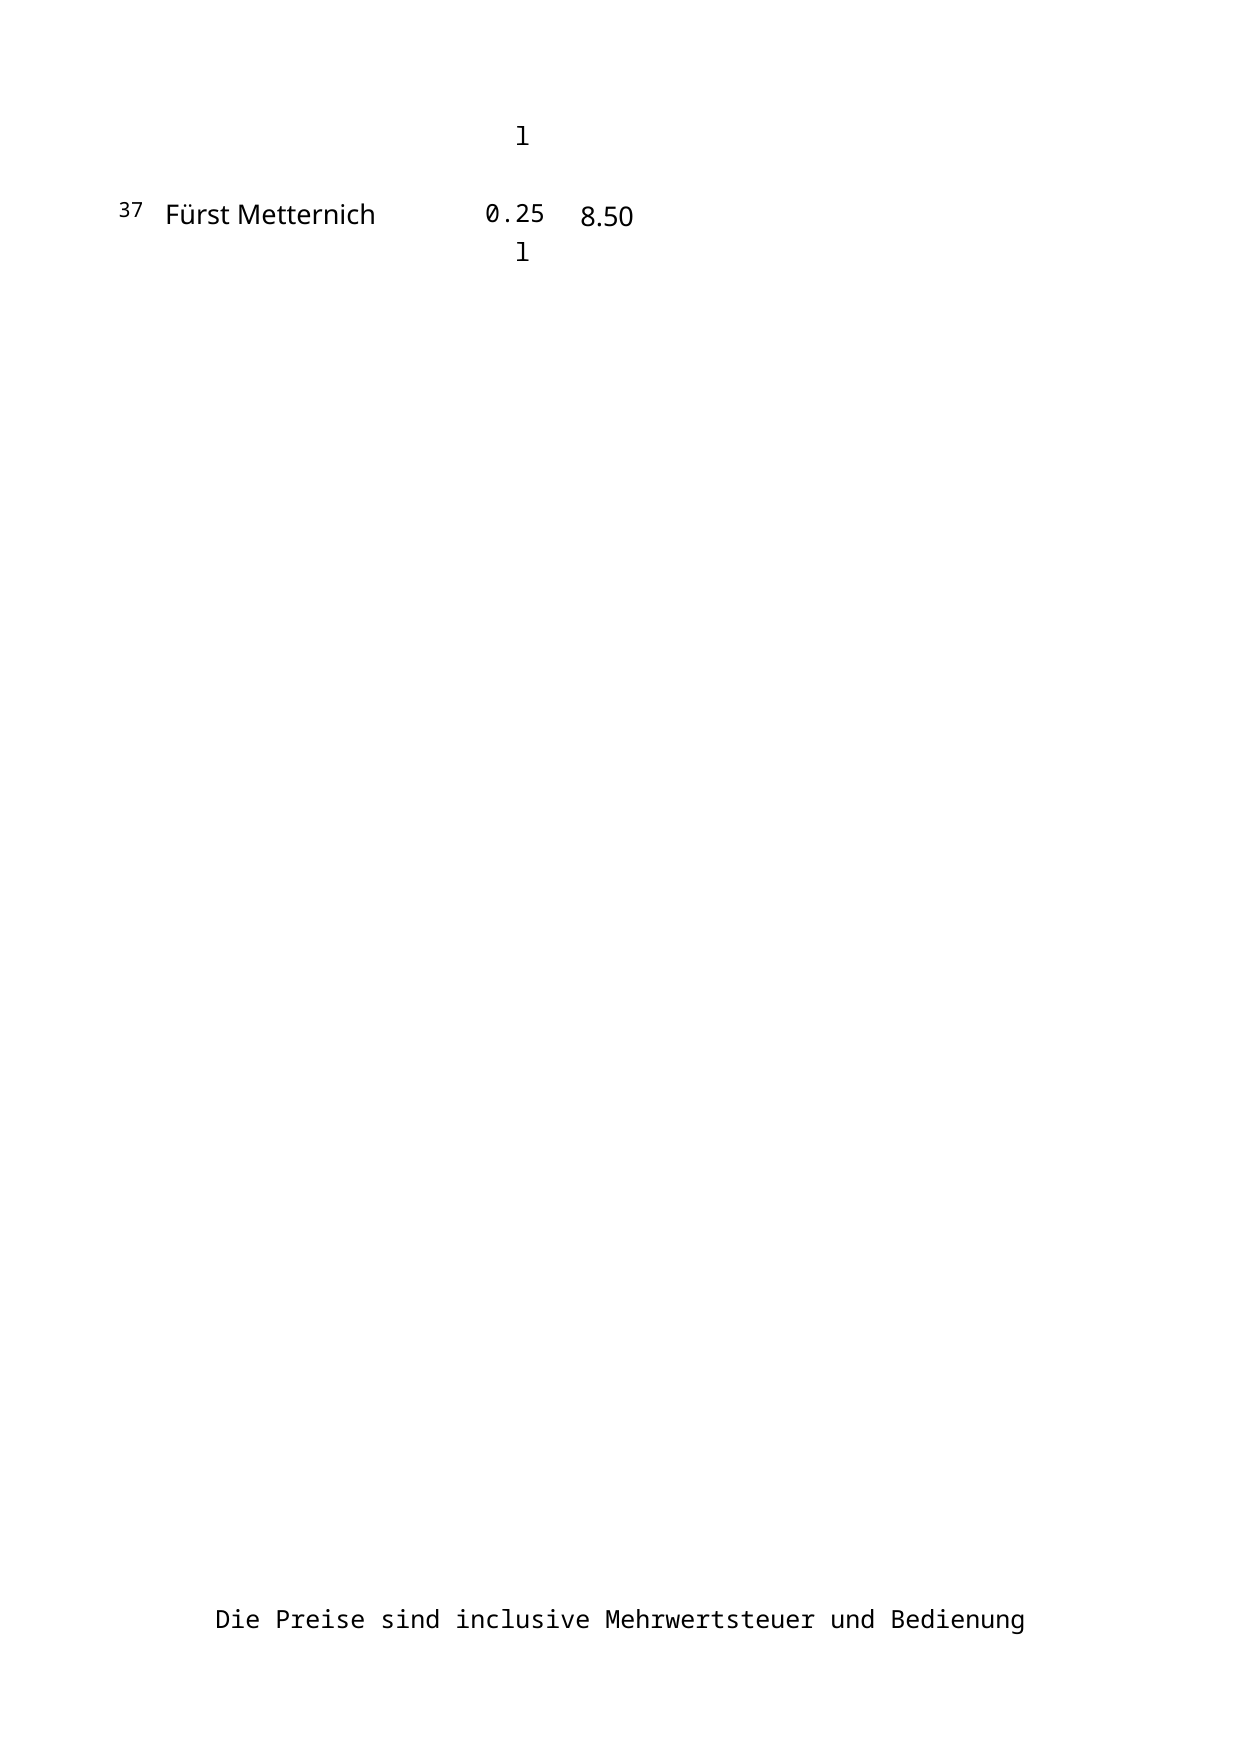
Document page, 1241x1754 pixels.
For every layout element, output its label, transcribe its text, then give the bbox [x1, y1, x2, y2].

table_cell Fürst Metternich [165, 196, 456, 273]
table_cell 8.50 [545, 196, 634, 273]
table_cell [118, 118, 165, 196]
table_cell 37 [118, 196, 165, 273]
table_cell [545, 118, 634, 196]
table_cell [165, 118, 456, 196]
table_cell l [456, 118, 545, 196]
table_cell 0.25 l [456, 196, 545, 273]
